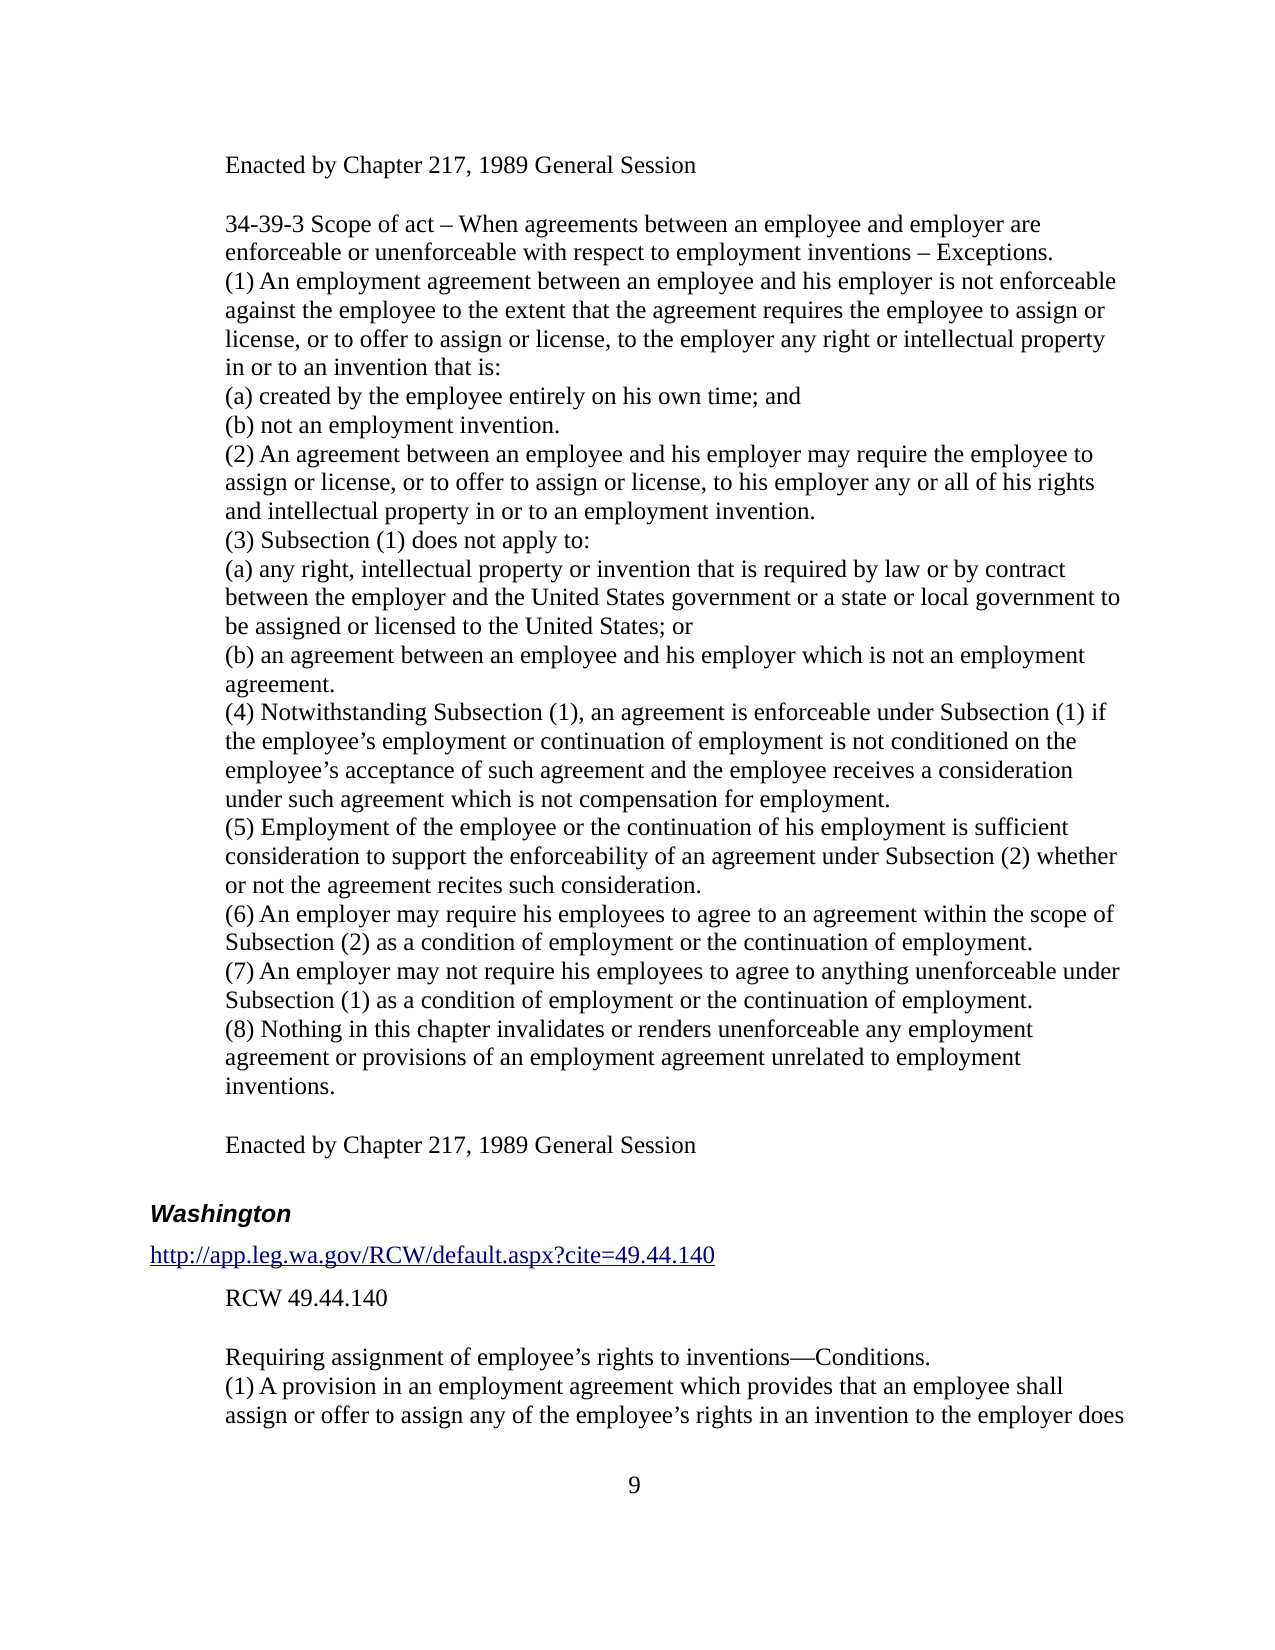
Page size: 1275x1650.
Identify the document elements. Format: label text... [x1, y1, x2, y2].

text Requiring assignment of employee’s rights to inventions—Conditions. (1) A provision in an employment agreement which provides that an employee shall assign or offer to assign any of the employee’s rights in an invention to the employer does [225, 1342, 1125, 1428]
text 34-39-3 Scope of act – When agreements between an employee and employer are enforceable or unenforceable with respect to employment inventions – Exceptions. (1) An employment agreement between an employee and his employer is not enforceable against the employee to the extent that the agreement requires the employee to assign or license, or to offer to assign or license, to the employer any right or intellectual property in or to an invention that is: (a) created by the employee entirely on his own time; and (b) not an employment invention. (2) An agreement between an employee and his employer may require the employee to assign or license, or to offer to assign or license, to his employer any or all of his rights and intellectual property in or to an employment invention. (3) Subsection (1) does not apply to: (a) any right, intellectual property or invention that is required by law or by contract between the employer and the United States government or a state or local government to be assigned or licensed to the United States; or (b) an agreement between an employee and his employer which is not an employment agreement. (4) Notwithstanding Subsection (1), an agreement is enforceable under Subsection (1) if the employee’s employment or continuation of employment is not conditioned on the employee’s acceptance of such agreement and the employee receives a consideration under such agreement which is not compensation for employment. (5) Employment of the employee or the continuation of his employment is sufficient consideration to support the enforceability of an agreement under Subsection (2) whether or not the agreement recites such consideration. (6) An employer may require his employees to agree to an agreement within the scope of Subsection (2) as a condition of employment or the continuation of employment. (7) An employer may not require his employees to agree to anything unenforceable under Subsection (1) as a condition of employment or the continuation of employment. (8) Nothing in this chapter invalidates or renders unenforceable any employment agreement or provisions of an employment agreement unrelated to employment inventions. [225, 209, 1125, 1100]
subtitle Washington [150, 1199, 1125, 1227]
text RCW 49.44.140 [225, 1283, 1125, 1312]
text http://app.leg.wa.gov/RCW/default.aspx?cite=49.44.140 [150, 1240, 1125, 1268]
text Enacted by Chapter 217, 1989 General Session [225, 150, 1125, 179]
text Enacted by Chapter 217, 1989 General Session [225, 1130, 1125, 1159]
